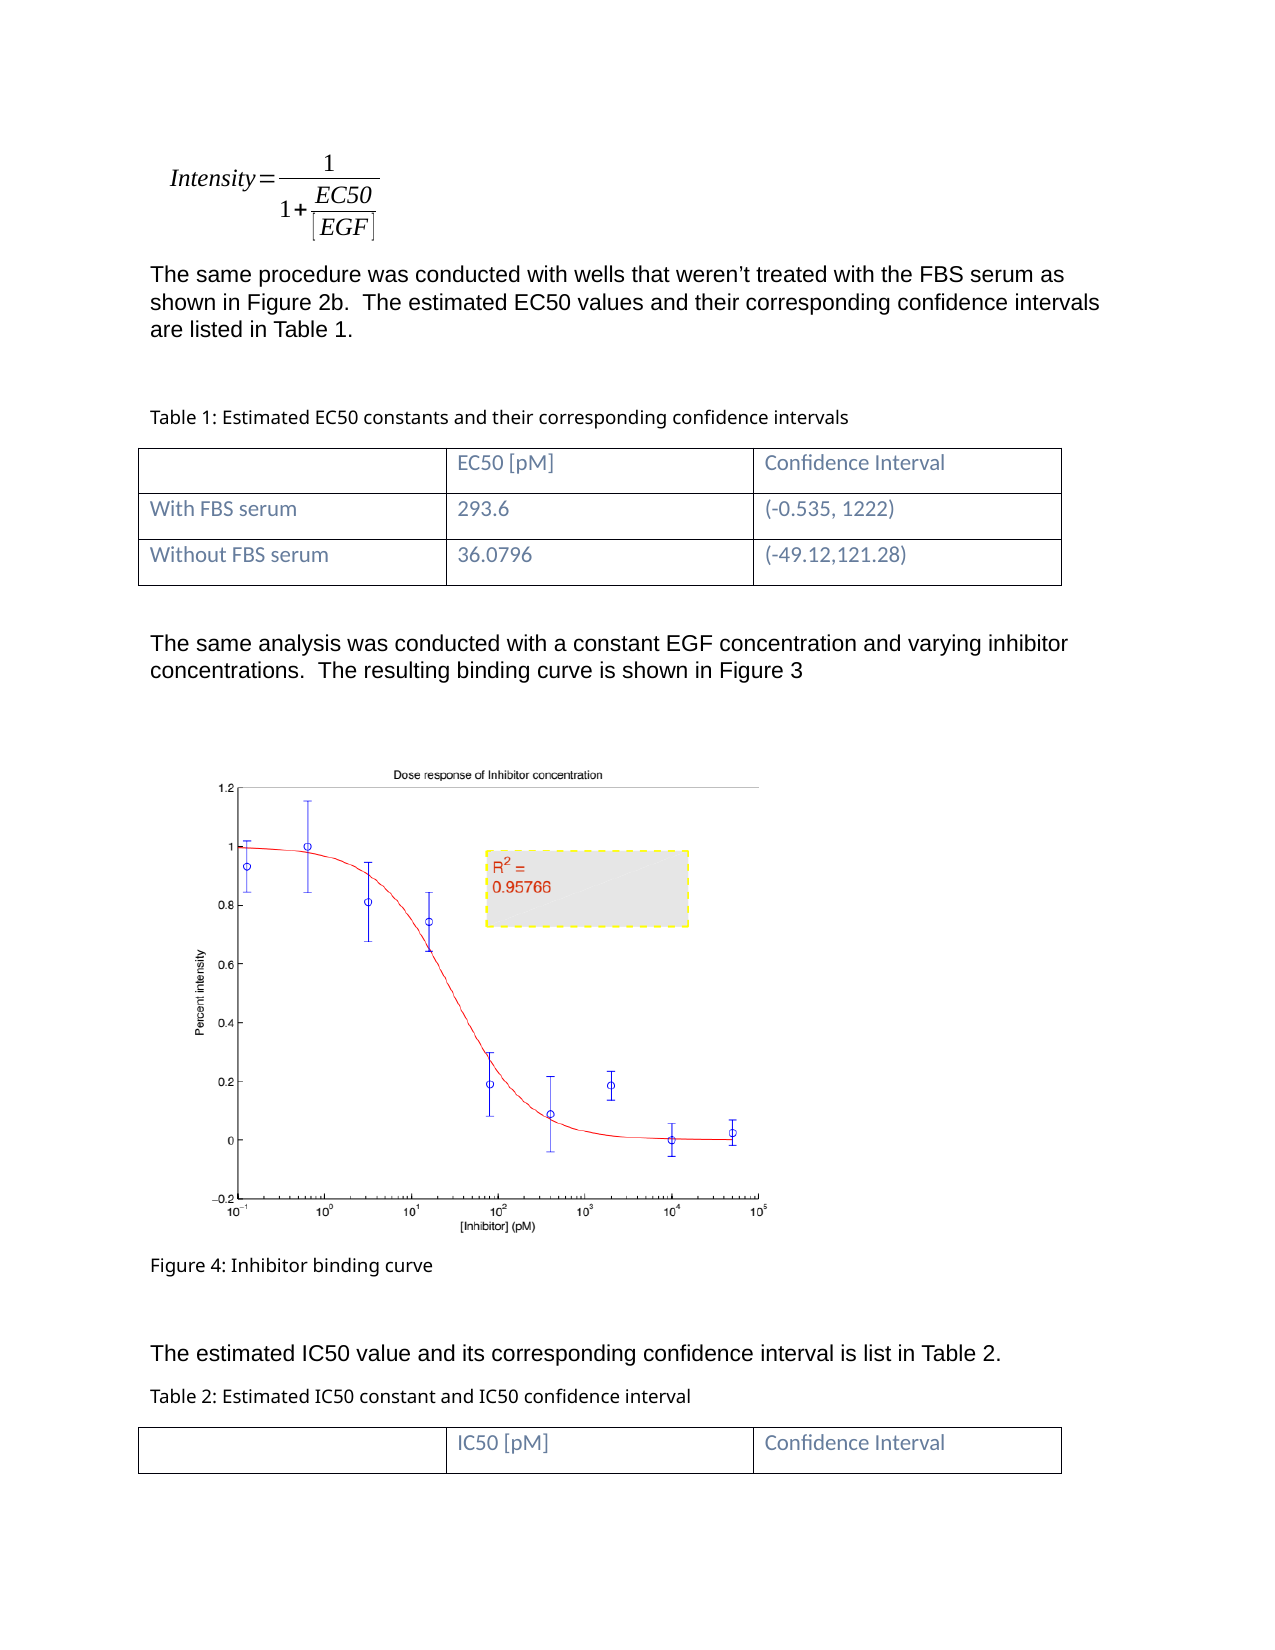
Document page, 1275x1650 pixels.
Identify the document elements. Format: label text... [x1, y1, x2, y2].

text Figure 4: Inhibitor binding curve [150, 1252, 1125, 1277]
table_cell 293.6 [447, 494, 753, 539]
text The same procedure was conducted with wells that weren’t treated with the FBS serum as shown in Figure 2b. The estimated EC50 values and their corresponding confidence intervals are listed in Table 1. [150, 261, 1125, 343]
table_header [139, 449, 446, 493]
table_cell (-49.12,121.28) [754, 540, 1061, 584]
table_header [139, 1428, 446, 1473]
table_header Confidence Interval [754, 449, 1061, 493]
text Table 2: Estimated IC50 constant and IC50 confidence interval [150, 1384, 1125, 1409]
table_cell Without FBS serum [139, 540, 446, 584]
text The estimated IC50 value and its corresponding confidence interval is list in Table 2. [150, 1339, 1125, 1366]
table_header IC50 [pM] [447, 1428, 753, 1473]
table_cell With FBS serum [139, 494, 446, 539]
table_header EC50 [pM] [447, 449, 753, 493]
table_cell (-0.535, 1222) [754, 494, 1061, 539]
text The same analysis was conducted with a constant EGF concentration and varying inhibitor concentrations. The resulting binding curve is shown in Figure 3 [150, 630, 1125, 684]
table_cell 36.0796 [447, 540, 753, 584]
text Table 1: Estimated EC50 constants and their corresponding confidence intervals [150, 404, 1125, 429]
table_header Confidence Interval [754, 1428, 1061, 1473]
